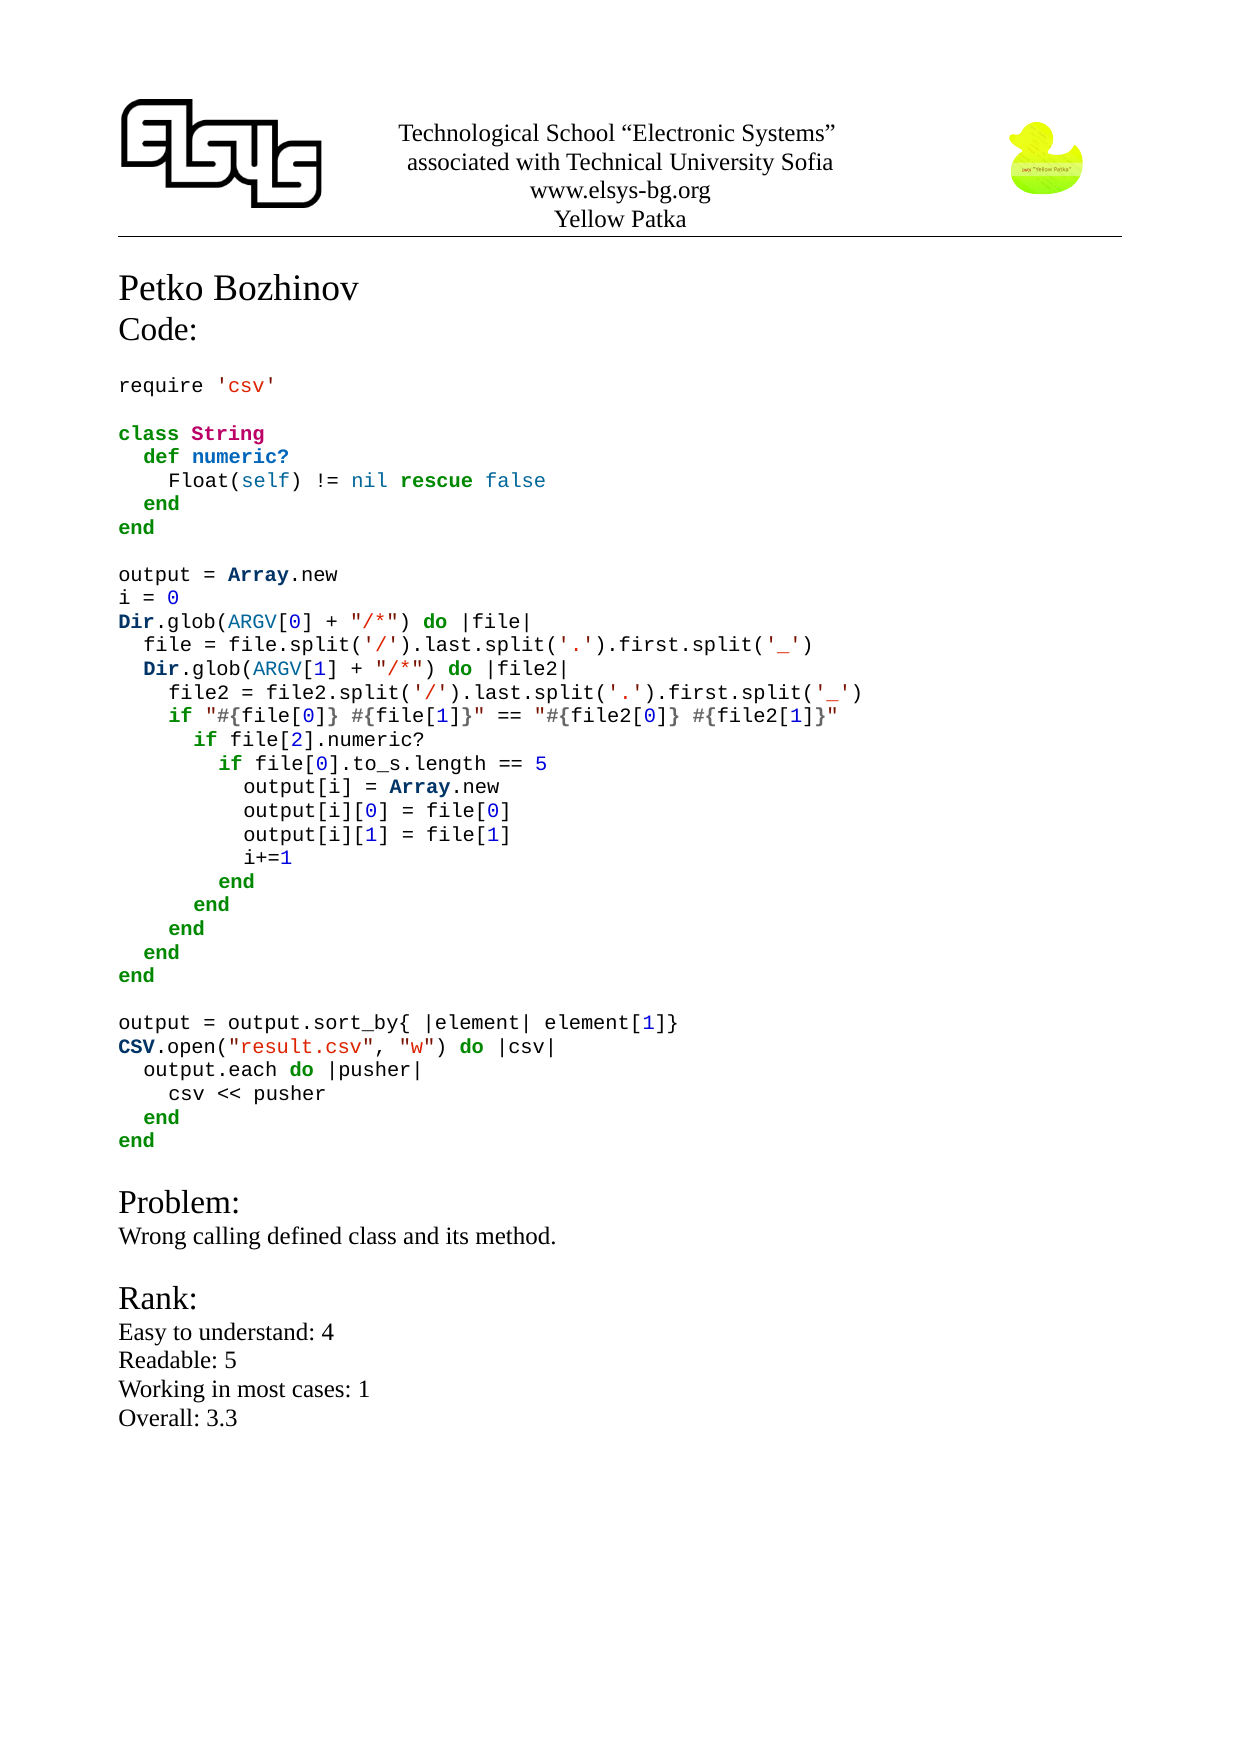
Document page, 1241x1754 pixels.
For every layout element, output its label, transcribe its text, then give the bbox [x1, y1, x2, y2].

text Problem: [118, 1182, 1122, 1221]
text Code: [118, 309, 1122, 347]
text Petko Bozhinov [118, 266, 1122, 309]
text output[i][1] = file[1] [118, 823, 1122, 847]
text i = 0 [118, 587, 1122, 611]
text end [118, 493, 1122, 517]
text Easy to understand: 4 [118, 1317, 1122, 1345]
text CSV.open("result.csv", "w") do |csv| [118, 1036, 1122, 1059]
text Rank: [118, 1278, 1122, 1317]
text end [118, 894, 1122, 918]
text require 'csv' [118, 376, 1122, 399]
text i+=1 [118, 847, 1122, 871]
text csv << pusher [118, 1083, 1122, 1107]
text end [118, 1130, 1122, 1154]
picture [121, 99, 322, 208]
text end [118, 942, 1122, 965]
text Dir.glob(ARGV[1] + "/*") do |file2| [118, 658, 1122, 682]
text end [118, 517, 1122, 540]
text output.each do |pusher| [118, 1059, 1122, 1083]
text Overall: 3.3 [118, 1403, 1122, 1432]
text Float(self) != nil rescue false [118, 470, 1122, 493]
text class String [118, 423, 1122, 446]
text Wrong calling defined class and its method. [118, 1221, 1122, 1249]
text output = Array.new [118, 564, 1122, 587]
text file2 = file2.split('/').last.split('.').first.split('_') [118, 682, 1122, 705]
text output = output.sort_by{ |element| element[1]} [118, 1012, 1122, 1036]
text Dir.glob(ARGV[0] + "/*") do |file| [118, 611, 1122, 634]
text Working in most cases: 1 [118, 1374, 1122, 1403]
text if "#{file[0]} #{file[1]}" == "#{file2[0]} #{file2[1]}" [118, 705, 1122, 729]
text file = file.split('/').last.split('.').first.split('_') [118, 634, 1122, 658]
text end [118, 965, 1122, 989]
text end [118, 918, 1122, 942]
text Readable: 5 [118, 1345, 1122, 1374]
text if file[0].to_s.length == 5 [118, 753, 1122, 776]
text def numeric? [118, 446, 1122, 470]
text end [118, 871, 1122, 894]
text output[i] = Array.new [118, 776, 1122, 800]
picture [972, 84, 1119, 232]
text if file[2].numeric? [118, 729, 1122, 753]
text end [118, 1107, 1122, 1130]
text output[i][0] = file[0] [118, 800, 1122, 823]
